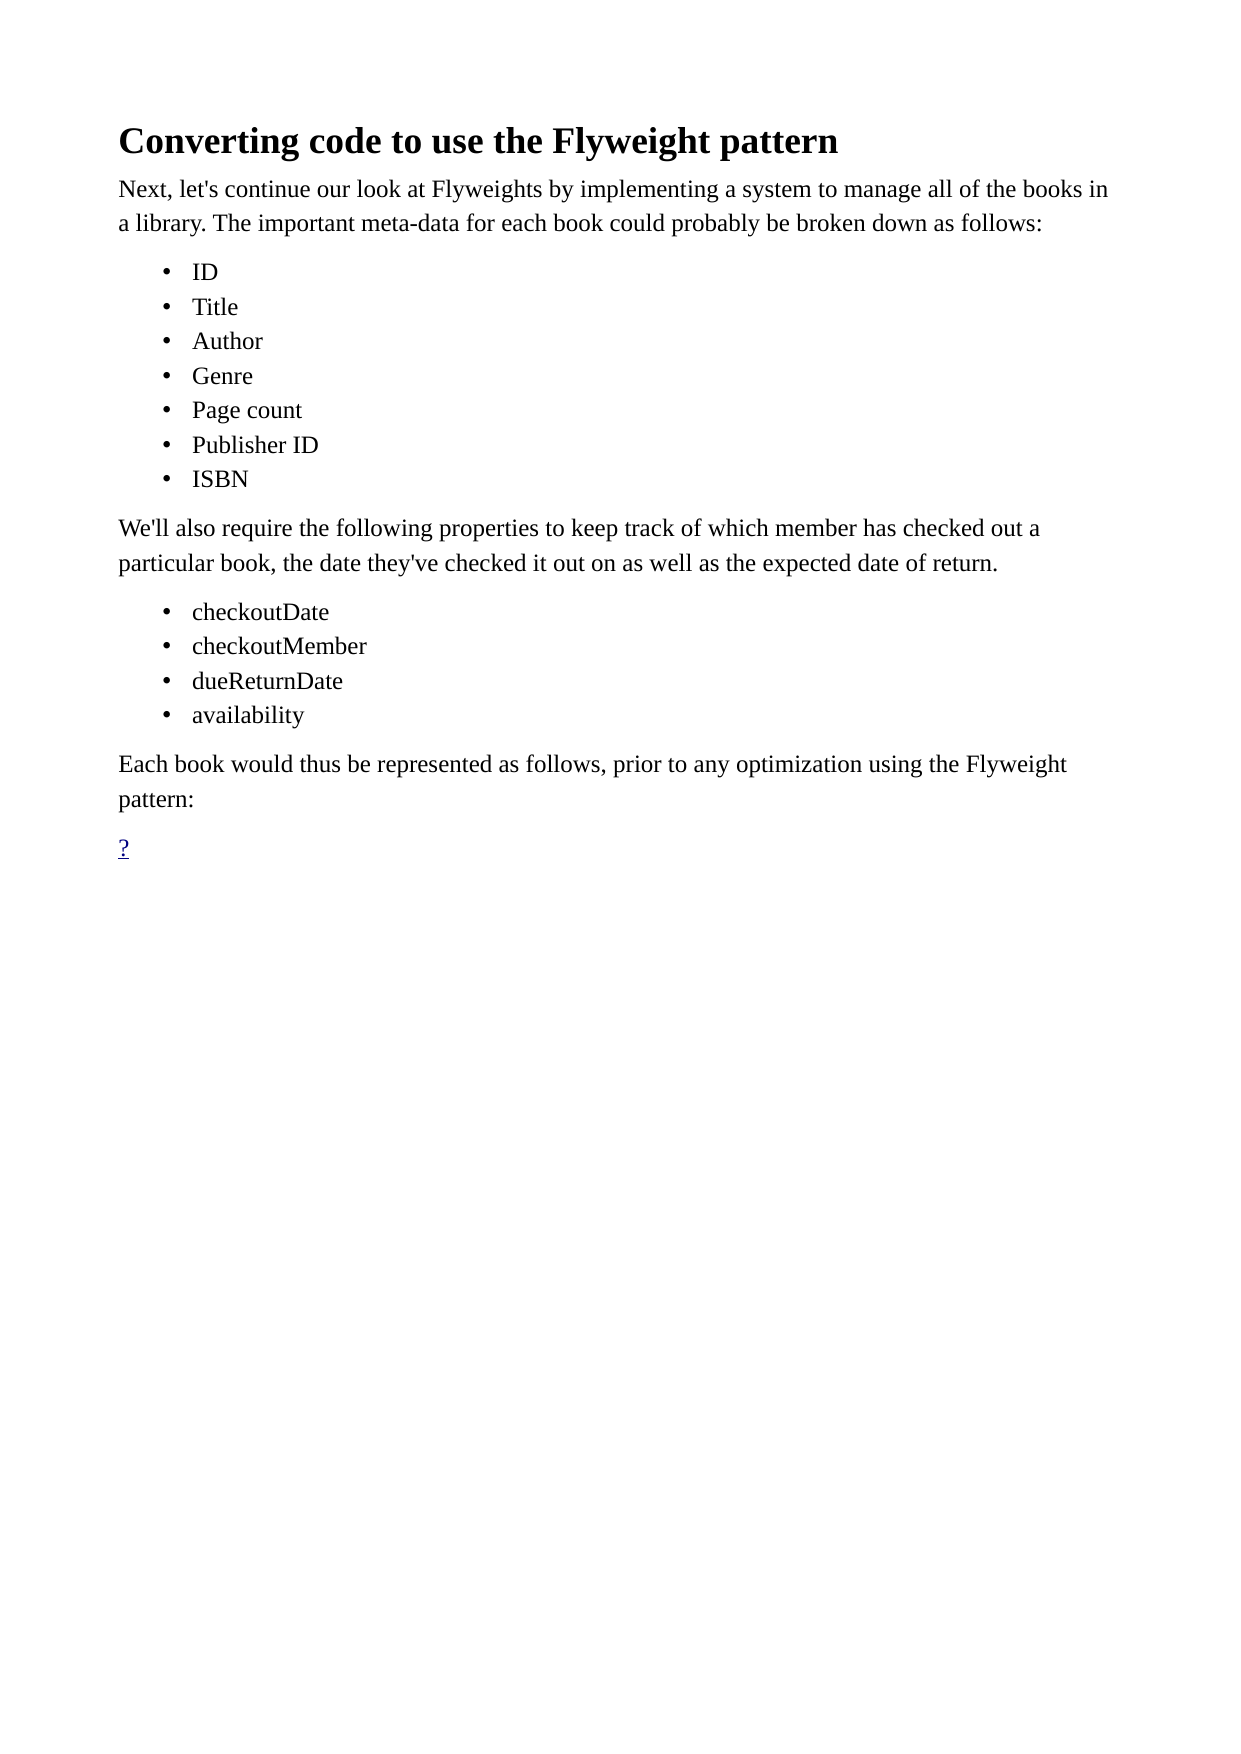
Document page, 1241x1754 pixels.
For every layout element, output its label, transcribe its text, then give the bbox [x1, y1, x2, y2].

list checkoutMember [162, 631, 1122, 660]
list ISBN [162, 464, 1122, 493]
text ? [118, 833, 1122, 862]
list Page count [162, 395, 1122, 424]
list Title [162, 292, 1122, 321]
list ID [162, 257, 1122, 286]
list Genre [162, 361, 1122, 389]
list checkoutDate [162, 597, 1122, 626]
list Author [162, 326, 1122, 355]
text Each book would thus be represented as follows, prior to any optimization using the Flyweight pattern: [118, 749, 1122, 812]
list dueReturnDate [162, 666, 1122, 694]
subtitle Converting code to use the Flyweight pattern [118, 118, 1122, 161]
list Publisher ID [162, 430, 1122, 458]
text Next, let's continue our look at Flyweights by implementing a system to manage all of the books in a library. The important meta-data for each book could probably be broken down as follows: [118, 174, 1122, 237]
list availability [162, 700, 1122, 729]
text We'll also require the following properties to keep track of which member has checked out a particular book, the date they've checked it out on as well as the expected date of return. [118, 513, 1122, 576]
